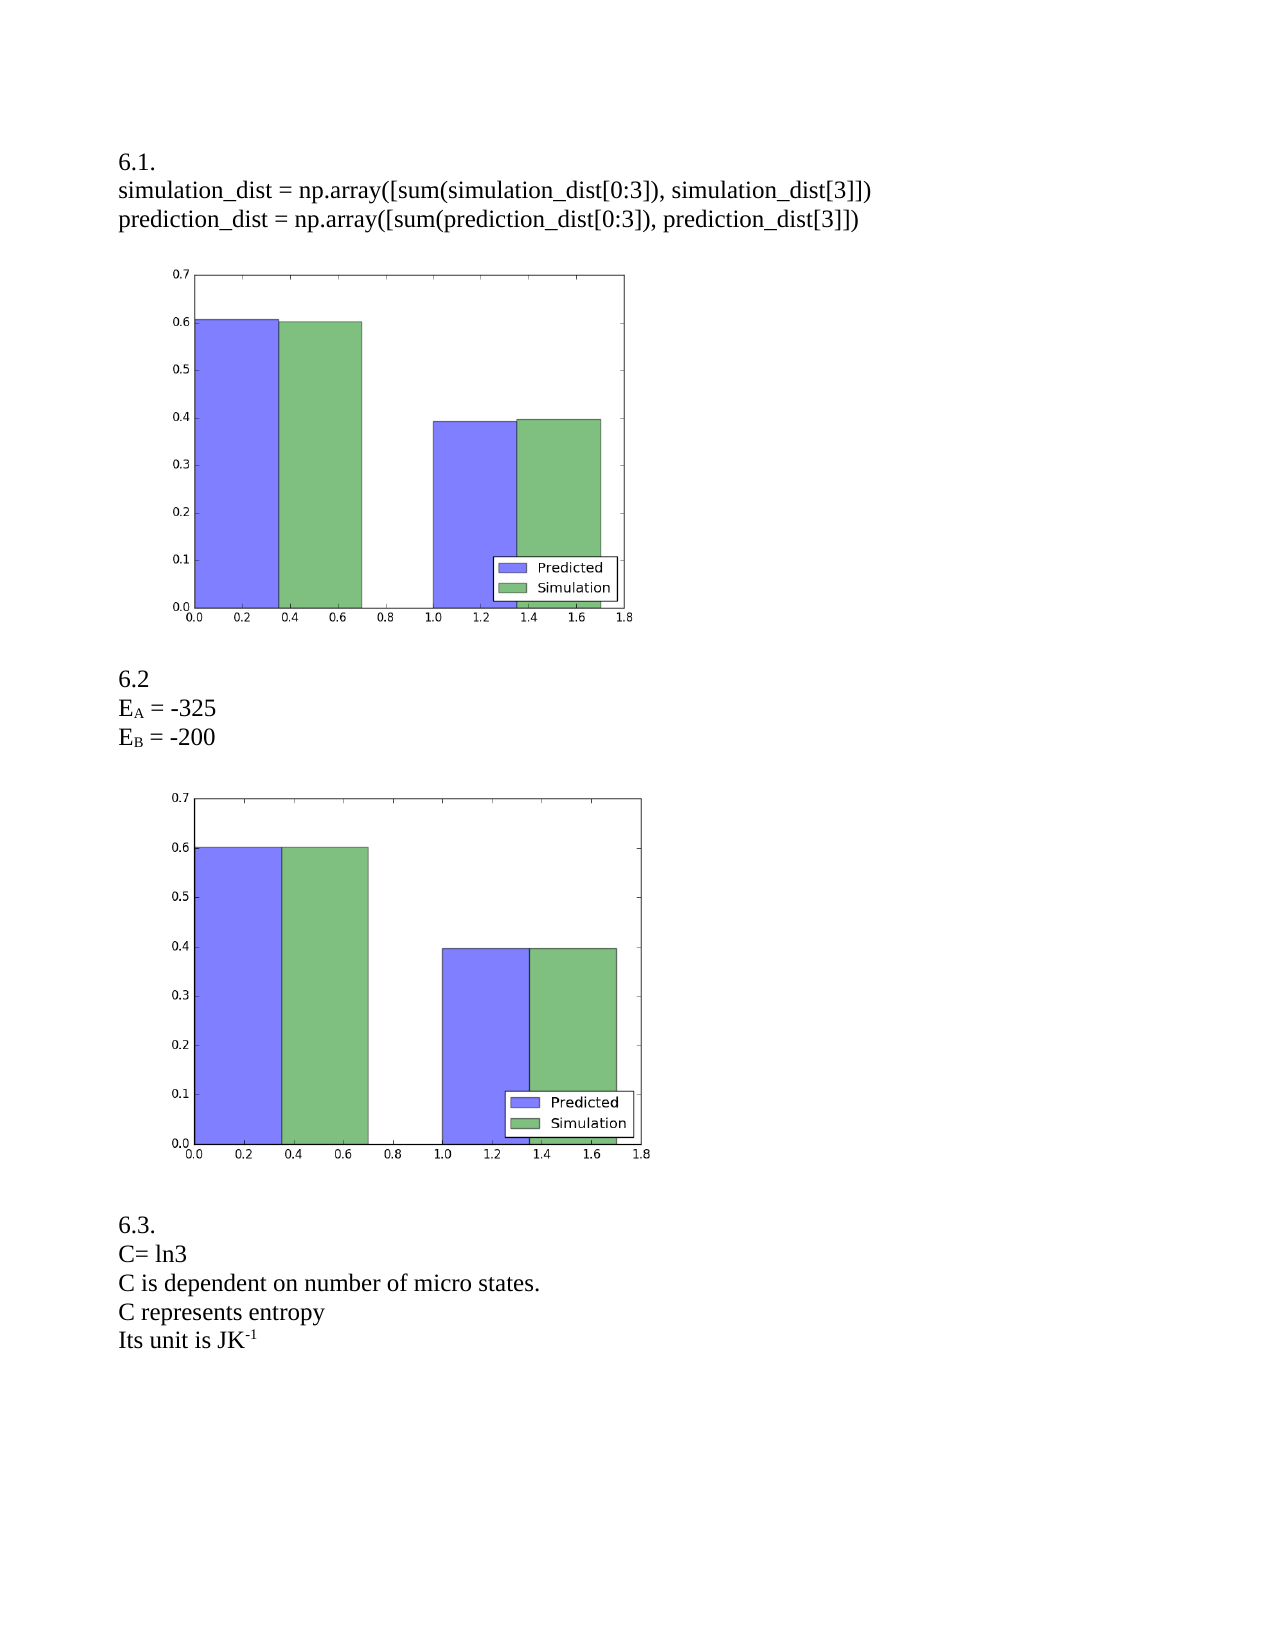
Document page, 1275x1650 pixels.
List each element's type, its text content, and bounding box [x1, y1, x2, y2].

text prediction_dist = np.array([sum(prediction_dist[0:3]), prediction_dist[3]]) [118, 204, 1157, 233]
text 6.2 [118, 664, 1157, 693]
picture [122, 755, 698, 1187]
text EB = -200 [118, 722, 1157, 751]
text 6.1. [118, 147, 1157, 176]
picture [125, 233, 679, 649]
text C represents entropy [118, 1297, 1157, 1326]
text C is dependent on number of micro states. [118, 1268, 1157, 1297]
text EA = -325 [118, 693, 1157, 722]
text C= ln3 [118, 1239, 1157, 1268]
text simulation_dist = np.array([sum(simulation_dist[0:3]), simulation_dist[3]]) [118, 176, 1157, 204]
text 6.3. [118, 1211, 1157, 1239]
text Its unit is JK-1 [118, 1326, 1157, 1354]
